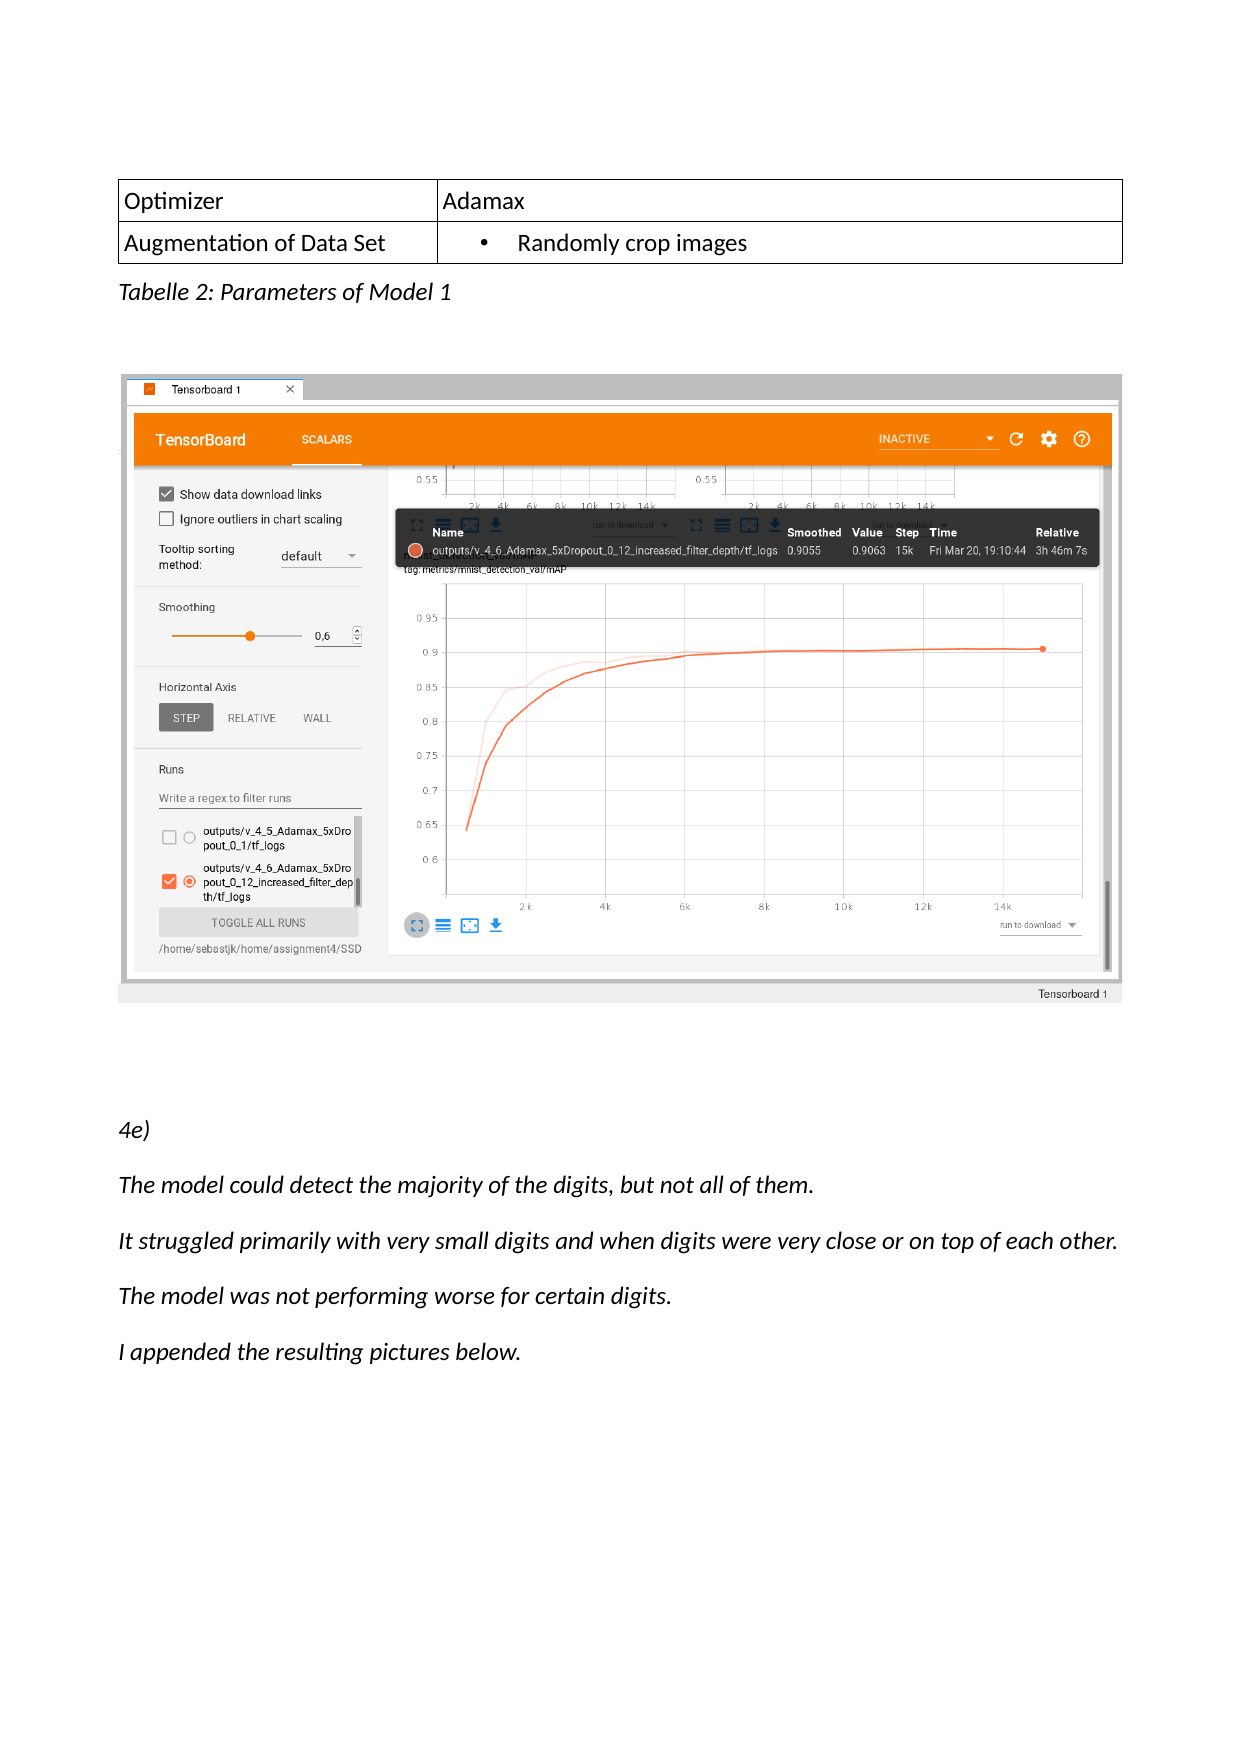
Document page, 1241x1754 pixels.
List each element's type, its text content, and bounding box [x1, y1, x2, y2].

text It struggled primarily with very small digits and when digits were very close or on top of each other. [118, 1225, 1122, 1256]
table_header Adamax [438, 180, 1122, 221]
text The model could detect the majority of the digits, but not all of them. [118, 1169, 1122, 1200]
table_header Optimizer [119, 180, 437, 221]
table_cell Randomly crop images [438, 222, 1122, 263]
text Tabelle 2: Parameters of Model 1 [118, 276, 1122, 306]
table_cell Augmentation of Data Set [119, 222, 437, 263]
text The model was not performing worse for certain digits. [118, 1281, 1122, 1311]
text I appended the resulting pictures below. [118, 1336, 1122, 1367]
picture [118, 374, 1123, 1003]
text 4e) [118, 1114, 1122, 1144]
